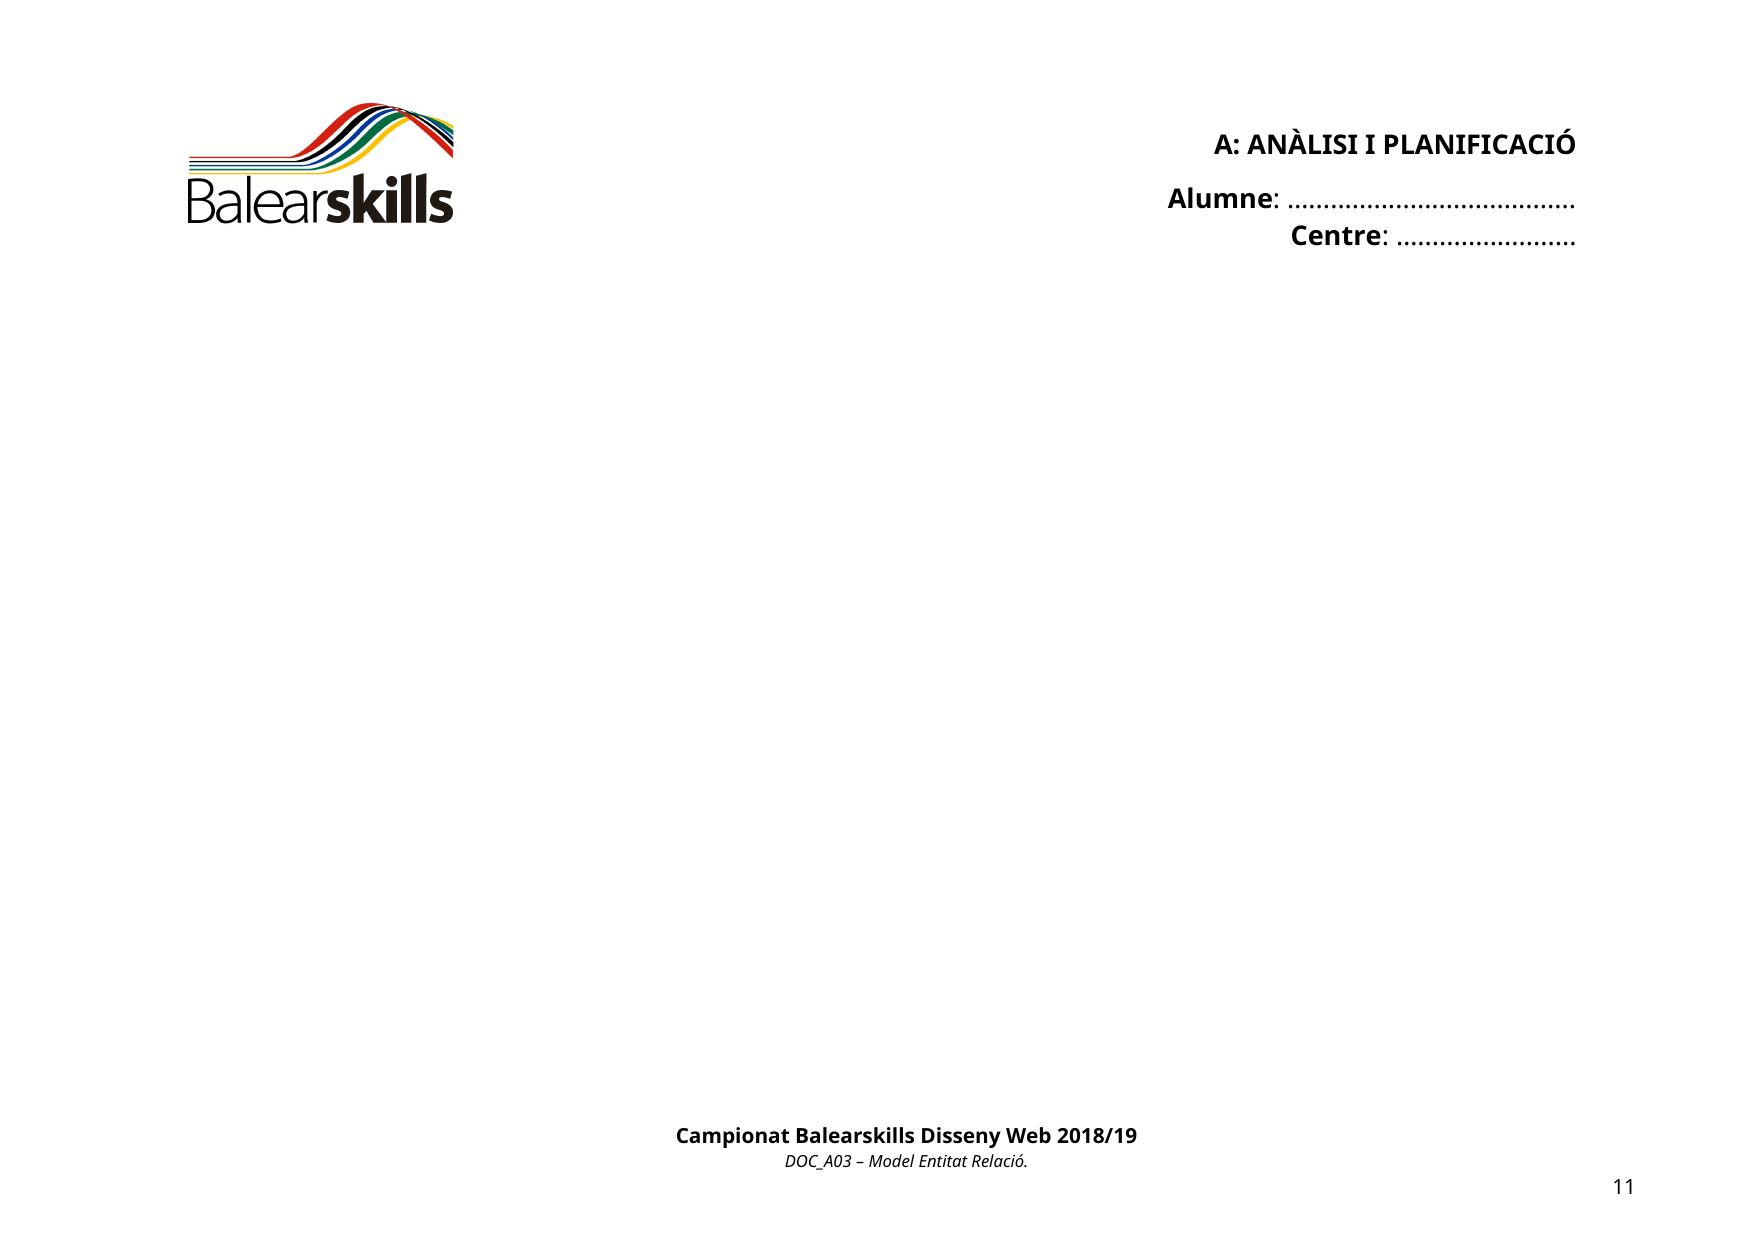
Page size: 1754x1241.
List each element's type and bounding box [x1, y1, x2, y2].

picture [177, 89, 465, 230]
